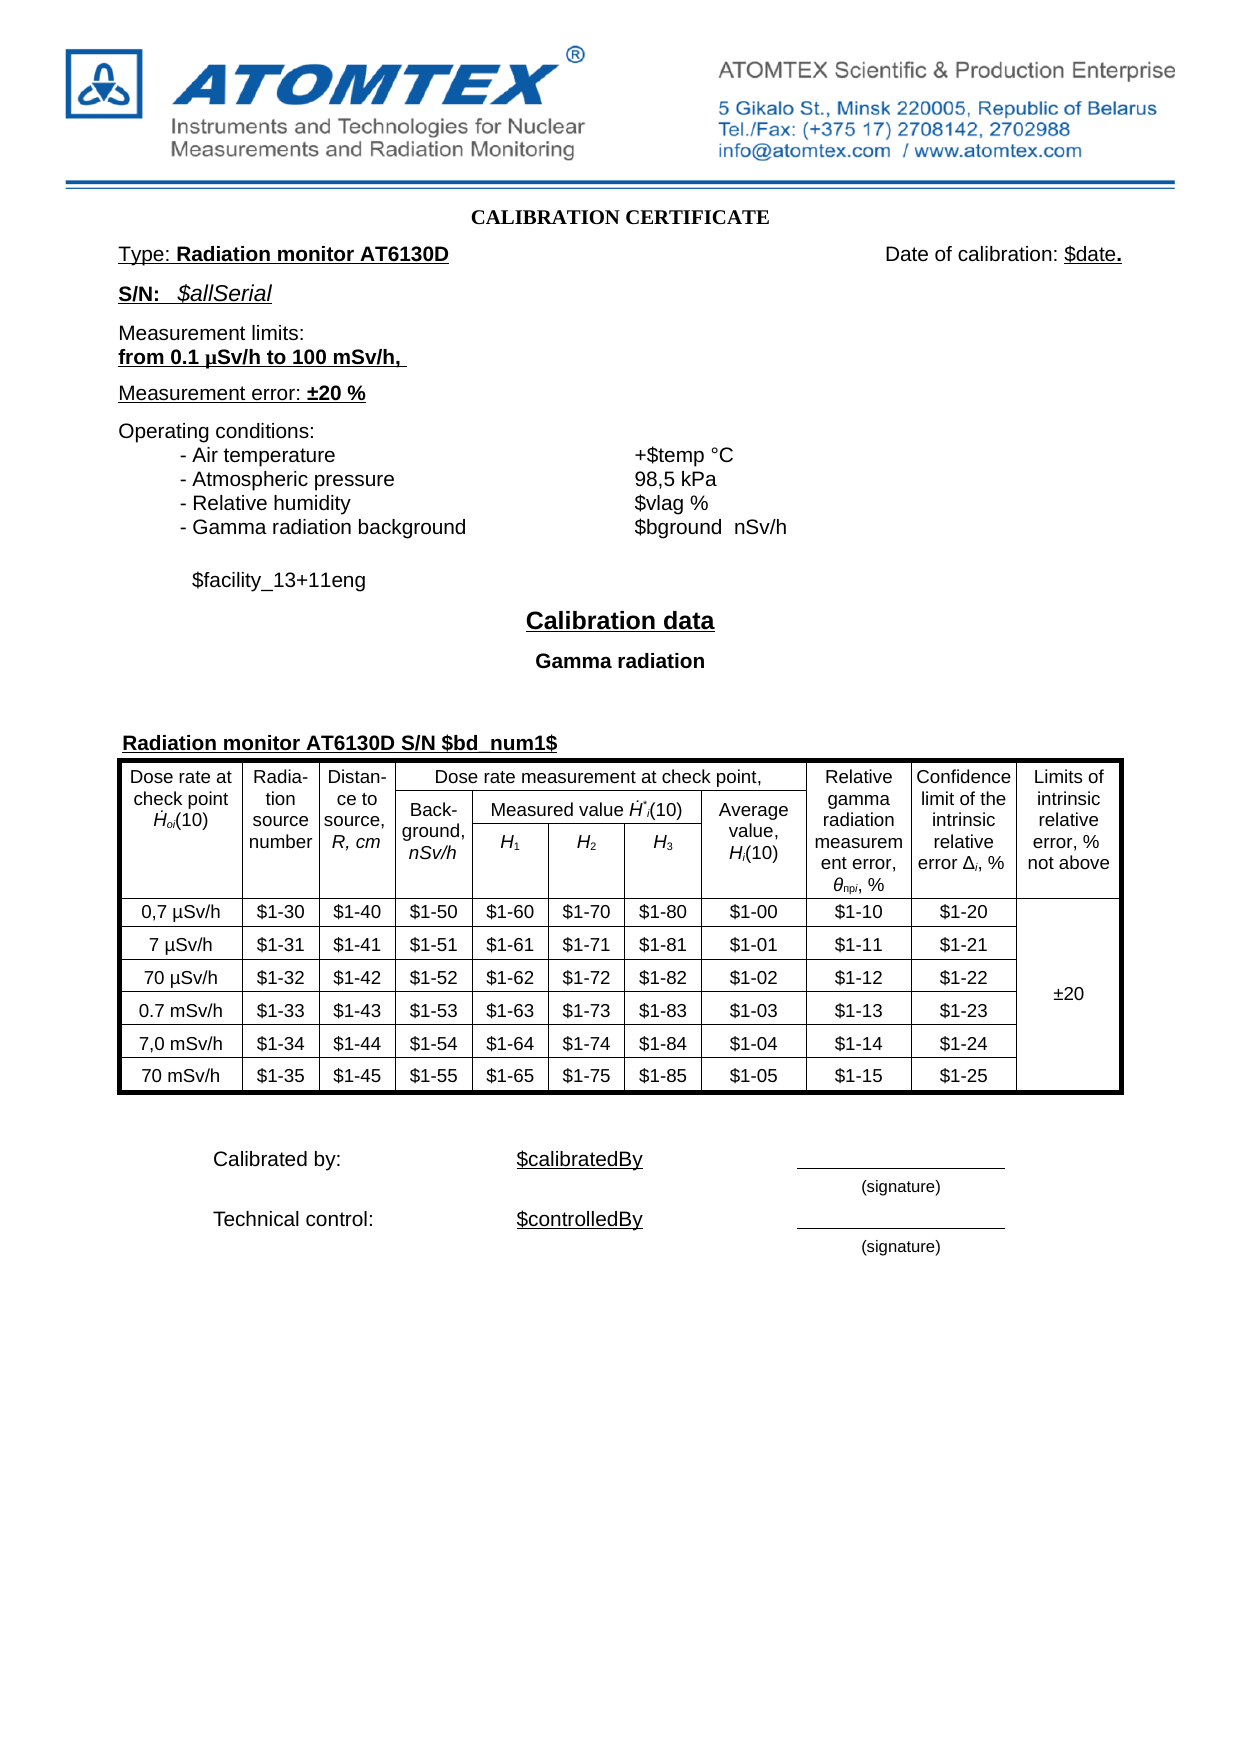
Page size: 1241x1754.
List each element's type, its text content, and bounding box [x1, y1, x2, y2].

table_cell $1-71 [549, 927, 624, 959]
table_cell $1-32 [243, 960, 319, 991]
table_cell $1-83 [625, 992, 701, 1024]
table_cell $1-33 [243, 992, 319, 1024]
table_cell $1-81 [625, 927, 701, 959]
table_cell $1-14 [807, 1025, 911, 1057]
table_cell $1-82 [625, 960, 701, 991]
table_cell $1-35 [243, 1058, 319, 1090]
table_cell $1-01 [702, 927, 806, 959]
table_cell $1-40 [320, 899, 395, 926]
table_cell Limits of intrinsic relative error, % not above [1017, 763, 1119, 898]
table_cell $1-24 [912, 1025, 1016, 1057]
table_cell ±20 [1017, 899, 1119, 1090]
table_cell [514, 1234, 771, 1263]
table_cell $1-60 [473, 899, 548, 926]
table_cell $1-00 [702, 899, 806, 926]
text - Gamma radiation background $bground nSv/h [179, 515, 1122, 539]
table_cell H3 [625, 824, 701, 898]
table_cell $1-51 [396, 927, 472, 959]
text Measurement limits: [118, 321, 1122, 345]
table_cell $1-20 [912, 899, 1016, 926]
table_cell $1-02 [702, 960, 806, 991]
table_cell 7 µSv/h [122, 927, 242, 959]
table_cell $1-65 [473, 1058, 548, 1090]
table_cell Radia-tion source number [243, 763, 319, 898]
table_cell 0,7 µSv/h [122, 899, 242, 926]
table_cell $1-22 [912, 960, 1016, 991]
text - Atmospheric pressure 98,5 kPa [179, 467, 1122, 491]
table_cell $1-63 [473, 992, 548, 1024]
table_cell (signature) [771, 1174, 1030, 1203]
table_cell Average value, Hi(10) [702, 791, 806, 898]
table_cell $controlledBy [514, 1204, 771, 1233]
table_cell $1-23 [912, 992, 1016, 1024]
table_cell $1-75 [549, 1058, 624, 1090]
text Calibration data [118, 606, 1122, 635]
table_cell $1-05 [702, 1058, 806, 1090]
table_cell [210, 1174, 513, 1203]
table_cell Dose rate measurement at check point, [396, 763, 806, 790]
table_cell $1-80 [625, 899, 701, 926]
table_cell $1-84 [625, 1025, 701, 1057]
table_cell Dose rate at check point Ḣoi(10) [122, 763, 242, 898]
table_cell Technical control: [210, 1204, 513, 1233]
text - Air temperature +$temp °C [179, 443, 1122, 467]
table_cell 70 mSv/h [122, 1058, 242, 1090]
table_cell 70 µSv/h [122, 960, 242, 991]
text - Relative humidity $vlag % [179, 491, 1122, 515]
text Operating conditions: [118, 419, 1122, 443]
table_cell $1-53 [396, 992, 472, 1024]
text Gamma radiation [118, 649, 1122, 673]
table_cell $1-61 [473, 927, 548, 959]
table_cell $1-04 [702, 1025, 806, 1057]
table_cell $1-54 [396, 1025, 472, 1057]
text CALIBRATION CERTIFICATE [118, 206, 1122, 229]
table_cell $1-41 [320, 927, 395, 959]
text from 0.1 µSv/h to 100 mSv/h, [118, 345, 1122, 369]
table_cell H1 [473, 824, 548, 898]
table_cell $1-31 [243, 927, 319, 959]
table_cell $1-44 [320, 1025, 395, 1057]
text S/N: $allSerial [118, 280, 1122, 306]
table_cell Back-ground, nSv/h [396, 791, 472, 898]
table_cell Measured value Ḣ*i(10) [473, 791, 701, 823]
table_cell $1-25 [912, 1058, 1016, 1090]
text Type: Radiation monitor AT6130D Date of calibration: $date. [118, 242, 1122, 266]
table_cell Relative gamma radiation measurement error, θпрi, % [807, 763, 911, 898]
table_cell Distan-ce to source, R, сm [320, 763, 395, 898]
table_cell 7,0 mSv/h [122, 1025, 242, 1057]
table_cell $1-64 [473, 1025, 548, 1057]
table_cell $1-74 [549, 1025, 624, 1057]
table_cell $1-45 [320, 1058, 395, 1090]
table_cell $1-73 [549, 992, 624, 1024]
table_cell 0.7 mSv/h [122, 992, 242, 1024]
table_cell $1-03 [702, 992, 806, 1024]
table_cell $1-50 [396, 899, 472, 926]
table_cell H2 [549, 824, 624, 898]
text Measurement error: ±20 % [118, 381, 1122, 405]
table_cell $1-13 [807, 992, 911, 1024]
table_cell $1-15 [807, 1058, 911, 1090]
table_cell $1-30 [243, 899, 319, 926]
table_cell $1-34 [243, 1025, 319, 1057]
table_cell $1-12 [807, 960, 911, 991]
table_cell $1-10 [807, 899, 911, 926]
table_header Radiation monitor AT6130D S/N $bd_num1$ [119, 712, 1121, 757]
table_cell [771, 1204, 1030, 1233]
table_cell $1-21 [912, 927, 1016, 959]
table_cell $1-70 [549, 899, 624, 926]
table_cell [210, 1234, 513, 1263]
text $facility_13+11eng [118, 568, 1122, 592]
table_cell $1-72 [549, 960, 624, 991]
table_cell $1-42 [320, 960, 395, 991]
table_header $calibratedBy [514, 1144, 771, 1173]
table_cell $1-43 [320, 992, 395, 1024]
table_header [771, 1144, 1030, 1173]
table_cell $1-62 [473, 960, 548, 991]
table_header Calibrated by: [210, 1144, 513, 1173]
table_cell $1-11 [807, 927, 911, 959]
table_cell (signature) [771, 1234, 1030, 1263]
table_cell Confidence limit of the intrinsic relative error Δi, % [912, 763, 1016, 898]
table_cell $1-85 [625, 1058, 701, 1090]
table_cell $1-55 [396, 1058, 472, 1090]
table_cell $1-52 [396, 960, 472, 991]
table_cell [514, 1174, 771, 1203]
